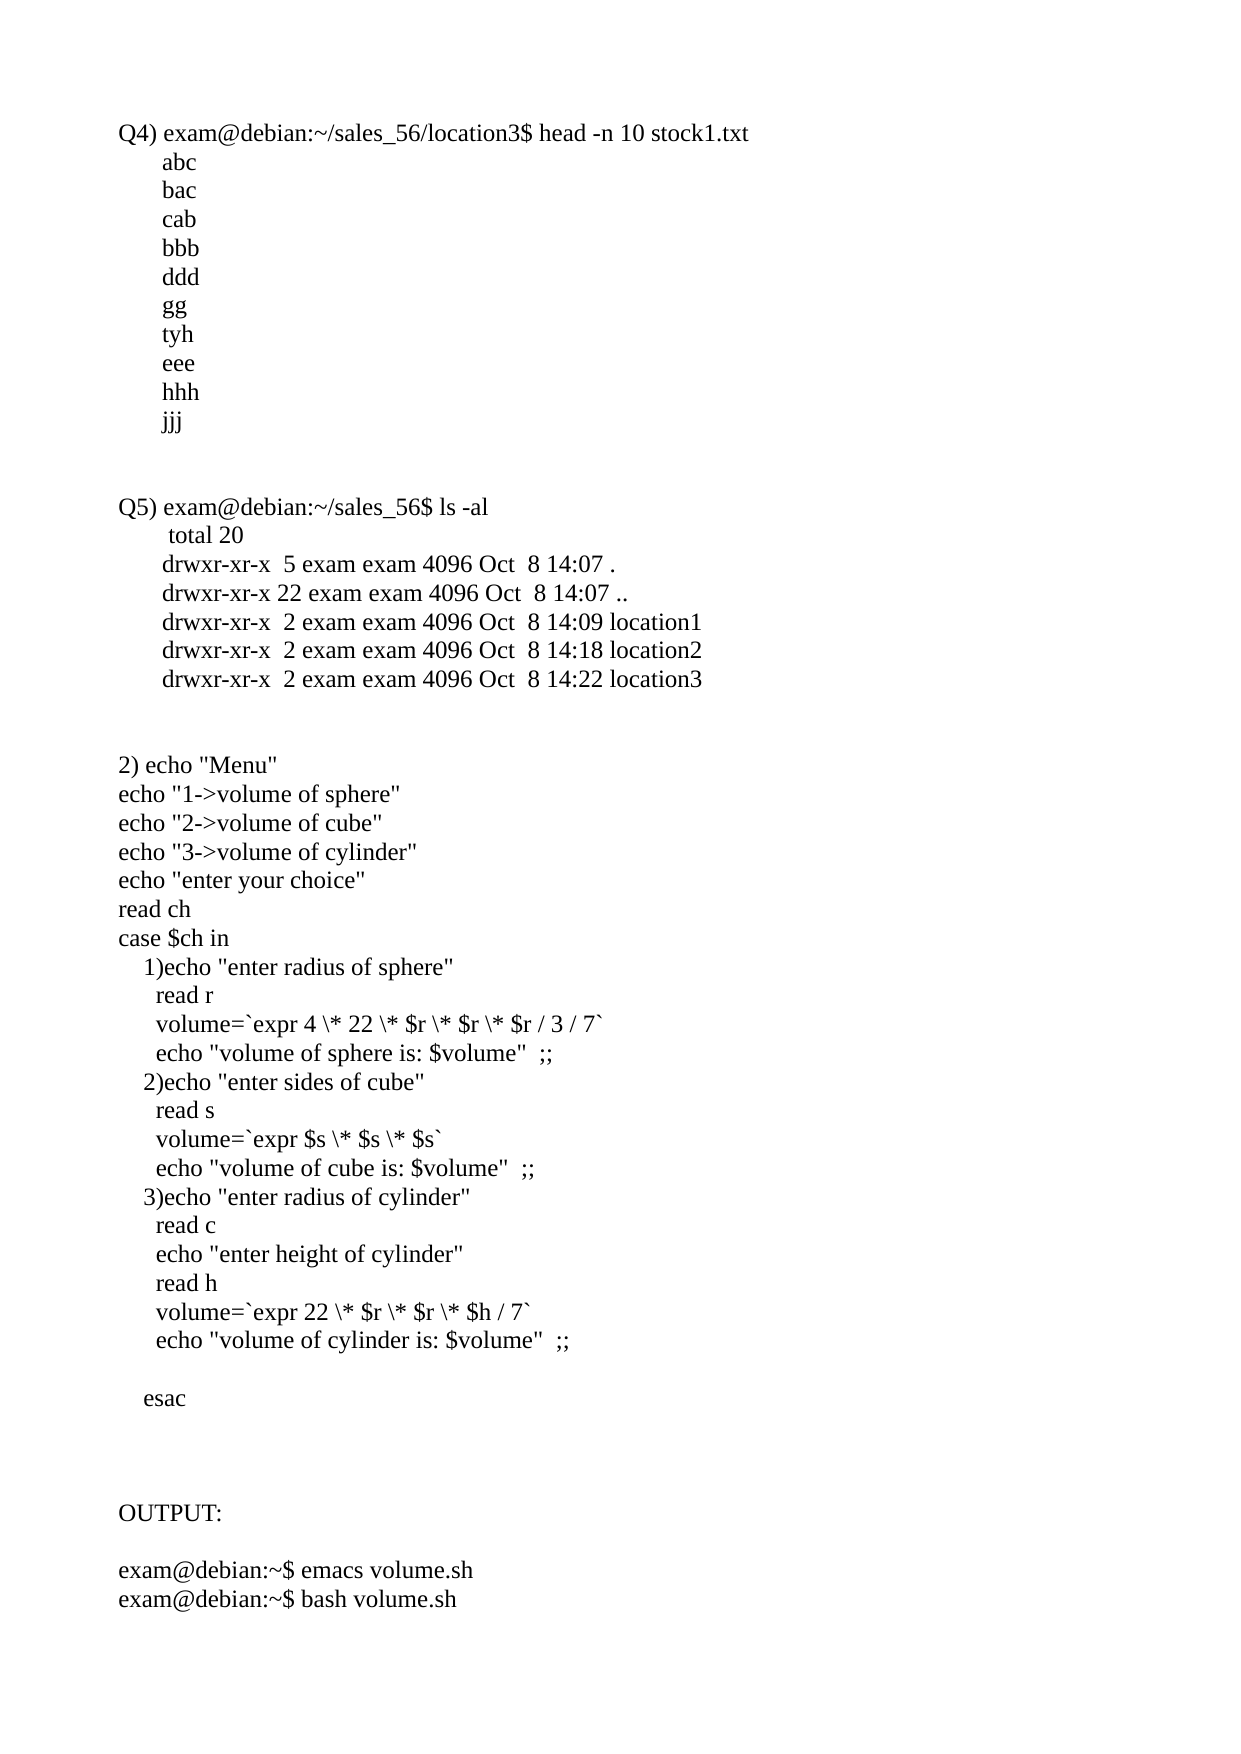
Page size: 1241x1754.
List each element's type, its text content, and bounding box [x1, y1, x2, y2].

text Q4) exam@debian:~/sales_56/location3$ head -n 10 stock1.txt [118, 118, 1122, 147]
text jjj [118, 406, 1122, 434]
text OUTPUT: [118, 1498, 1122, 1527]
text read h [118, 1268, 1122, 1297]
text gg [118, 291, 1122, 319]
text hhh [118, 377, 1122, 406]
text drwxr-xr-x 2 exam exam 4096 Oct 8 14:09 location1 [118, 607, 1122, 636]
text drwxr-xr-x 5 exam exam 4096 Oct 8 14:07 . [118, 549, 1122, 578]
text exam@debian:~$ bash volume.sh [118, 1584, 1122, 1613]
text Q5) exam@debian:~/sales_56$ ls -al [118, 492, 1122, 521]
text volume=`expr $s \* $s \* $s` [118, 1124, 1122, 1153]
text volume=`expr 22 \* $r \* $r \* $h / 7` [118, 1297, 1122, 1326]
text ddd [118, 262, 1122, 291]
text read c [118, 1211, 1122, 1239]
text cab [118, 204, 1122, 233]
text 3)echo "enter radius of cylinder" [118, 1182, 1122, 1211]
text echo "1->volume of sphere" [118, 779, 1122, 808]
text case $ch in [118, 923, 1122, 952]
text abc [118, 147, 1122, 176]
text drwxr-xr-x 22 exam exam 4096 Oct 8 14:07 .. [118, 578, 1122, 607]
text eee [118, 348, 1122, 377]
text drwxr-xr-x 2 exam exam 4096 Oct 8 14:18 location2 [118, 636, 1122, 664]
text echo "enter height of cylinder" [118, 1239, 1122, 1268]
text read ch [118, 894, 1122, 923]
text bac [118, 176, 1122, 204]
text echo "volume of cube is: $volume" ;; [118, 1153, 1122, 1182]
text echo "volume of sphere is: $volume" ;; [118, 1038, 1122, 1067]
text 2)echo "enter sides of cube" [118, 1067, 1122, 1096]
text read s [118, 1096, 1122, 1124]
text 1)echo "enter radius of sphere" [118, 952, 1122, 981]
text read r [118, 981, 1122, 1009]
text echo "2->volume of cube" [118, 808, 1122, 837]
text exam@debian:~$ emacs volume.sh [118, 1556, 1122, 1584]
text echo "3->volume of cylinder" [118, 837, 1122, 866]
text total 20 [118, 521, 1122, 549]
text drwxr-xr-x 2 exam exam 4096 Oct 8 14:22 location3 [118, 664, 1122, 693]
text esac [118, 1383, 1122, 1412]
text 2) echo "Menu" [118, 751, 1122, 779]
text volume=`expr 4 \* 22 \* $r \* $r \* $r / 3 / 7` [118, 1009, 1122, 1038]
text echo "enter your choice" [118, 866, 1122, 894]
text echo "volume of cylinder is: $volume" ;; [118, 1326, 1122, 1354]
text bbb [118, 233, 1122, 262]
text tyh [118, 319, 1122, 348]
